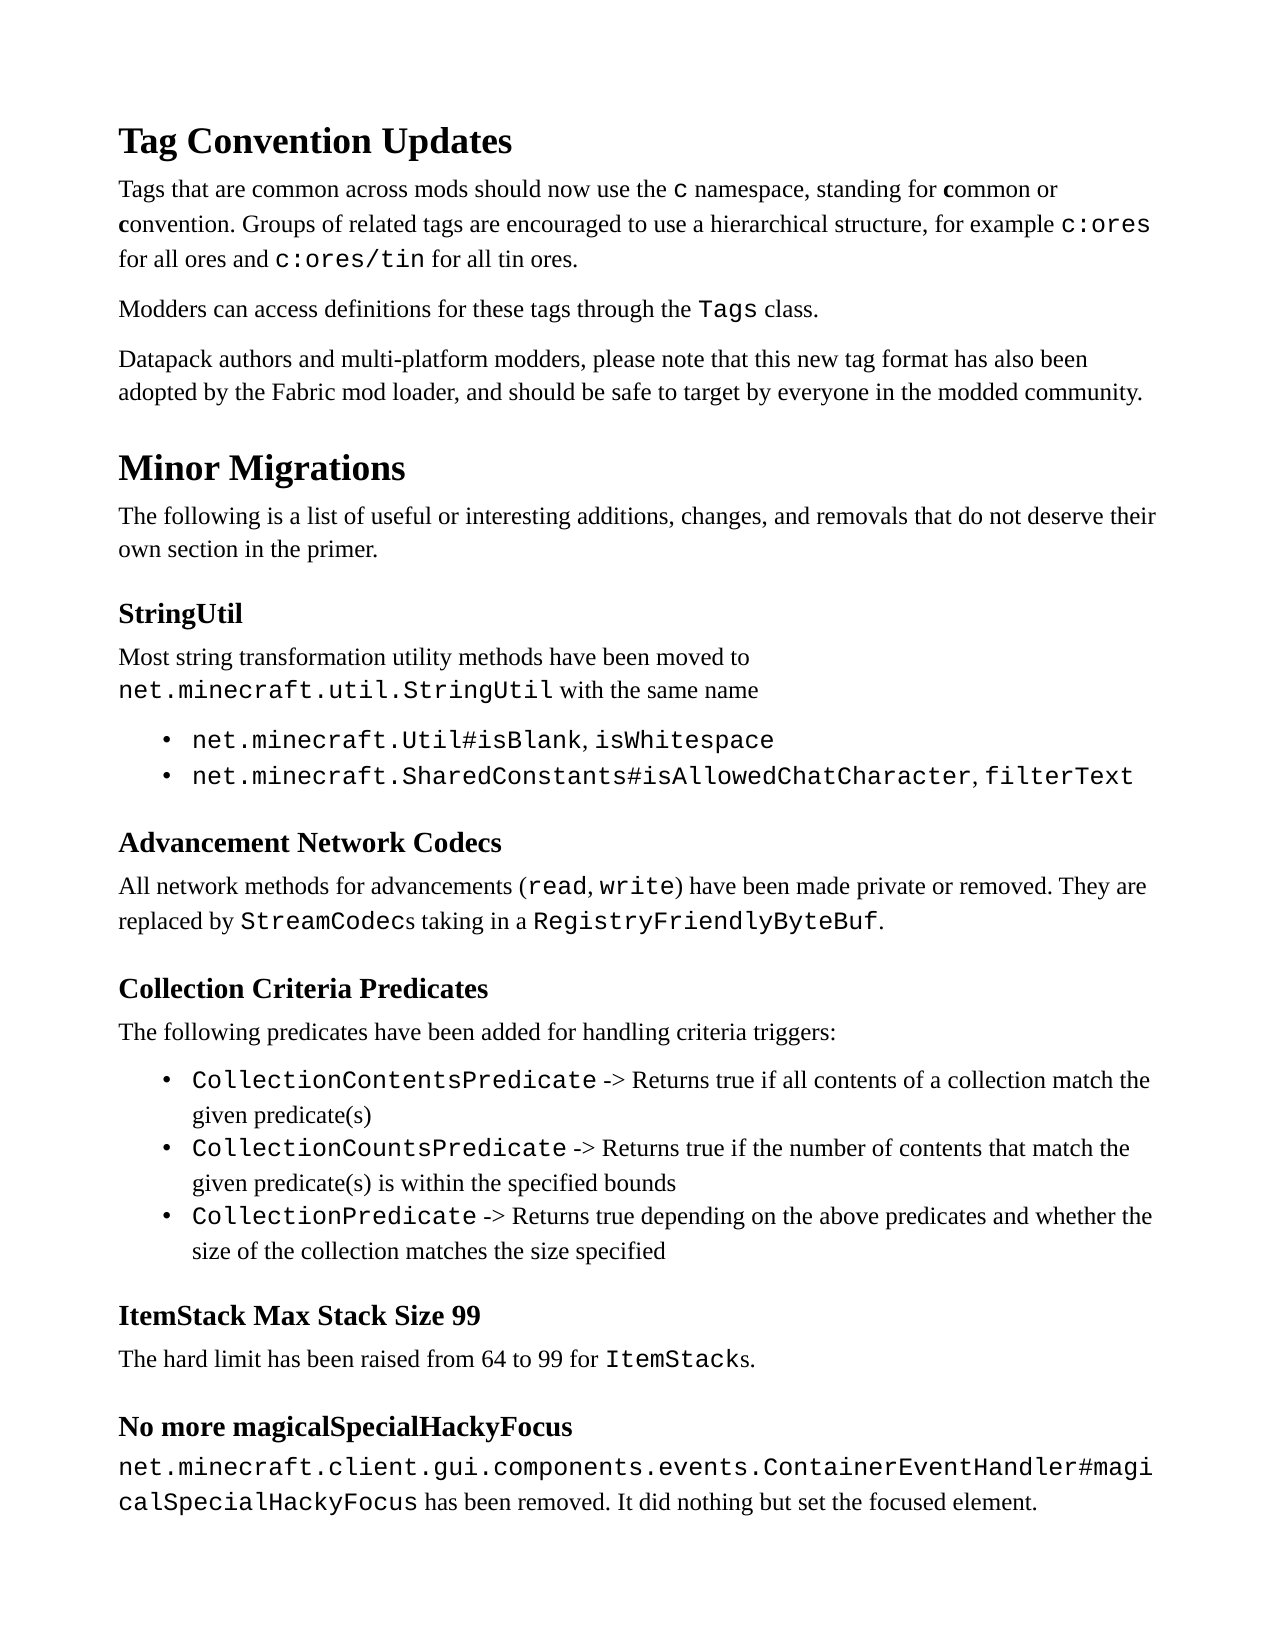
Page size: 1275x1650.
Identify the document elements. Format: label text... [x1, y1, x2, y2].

subtitle ItemStack Max Stack Size 99 [118, 1298, 1157, 1332]
text The following predicates have been added for handling criteria triggers: [118, 1017, 1157, 1046]
text The following is a list of useful or interesting additions, changes, and removals that do not deserve their own section in the primer. [118, 501, 1157, 563]
list CollectionCountsPredicate -> Returns true if the number of contents that match the given predicate(s) is within the specified bounds [162, 1133, 1157, 1197]
list CollectionContentsPredicate -> Returns true if all contents of a collection match the given predicate(s) [162, 1065, 1157, 1128]
subtitle No more magicalSpecialHackyFocus [118, 1409, 1157, 1442]
text Datapack authors and multi-platform modders, please note that this new tag format has also been adopted by the Fabric mod loader, and should be safe to target by everyone in the modded community. [118, 344, 1157, 406]
list CollectionPredicate -> Returns true depending on the above predicates and whether the size of the collection matches the size specified [162, 1201, 1157, 1265]
text The hard limit has been raised from 64 to 99 for ItemStacks. [118, 1344, 1157, 1375]
text Tags that are common across mods should now use the c namespace, standing for common or convention. Groups of related tags are encouraged to use a hierarchical structure, for example c:ores for all ores and c:ores/tin for all tin ores. [118, 174, 1157, 275]
subtitle Collection Criteria Predicates [118, 971, 1157, 1004]
text Modders can access definitions for these tags through the Tags class. [118, 294, 1157, 325]
list net.minecraft.SharedConstants#isAllowedChatCharacter, filterText [162, 761, 1157, 792]
subtitle StringUtil [118, 596, 1157, 630]
subtitle Minor Migrations [118, 445, 1157, 488]
subtitle Advancement Network Codecs [118, 825, 1157, 859]
text net.minecraft.client.gui.components.events.ContainerEventHandler#magicalSpecialHackyFocus has been removed. It did nothing but set the focused element. [118, 1455, 1157, 1518]
list net.minecraft.Util#isBlank, isWhitespace [162, 725, 1157, 756]
text Most string transformation utility methods have been moved to net.minecraft.util.StringUtil with the same name [118, 642, 1157, 706]
subtitle Tag Convention Updates [118, 118, 1157, 161]
text All network methods for advancements (read, write) have been made private or removed. They are replaced by StreamCodecs taking in a RegistryFriendlyByteBuf. [118, 871, 1157, 937]
